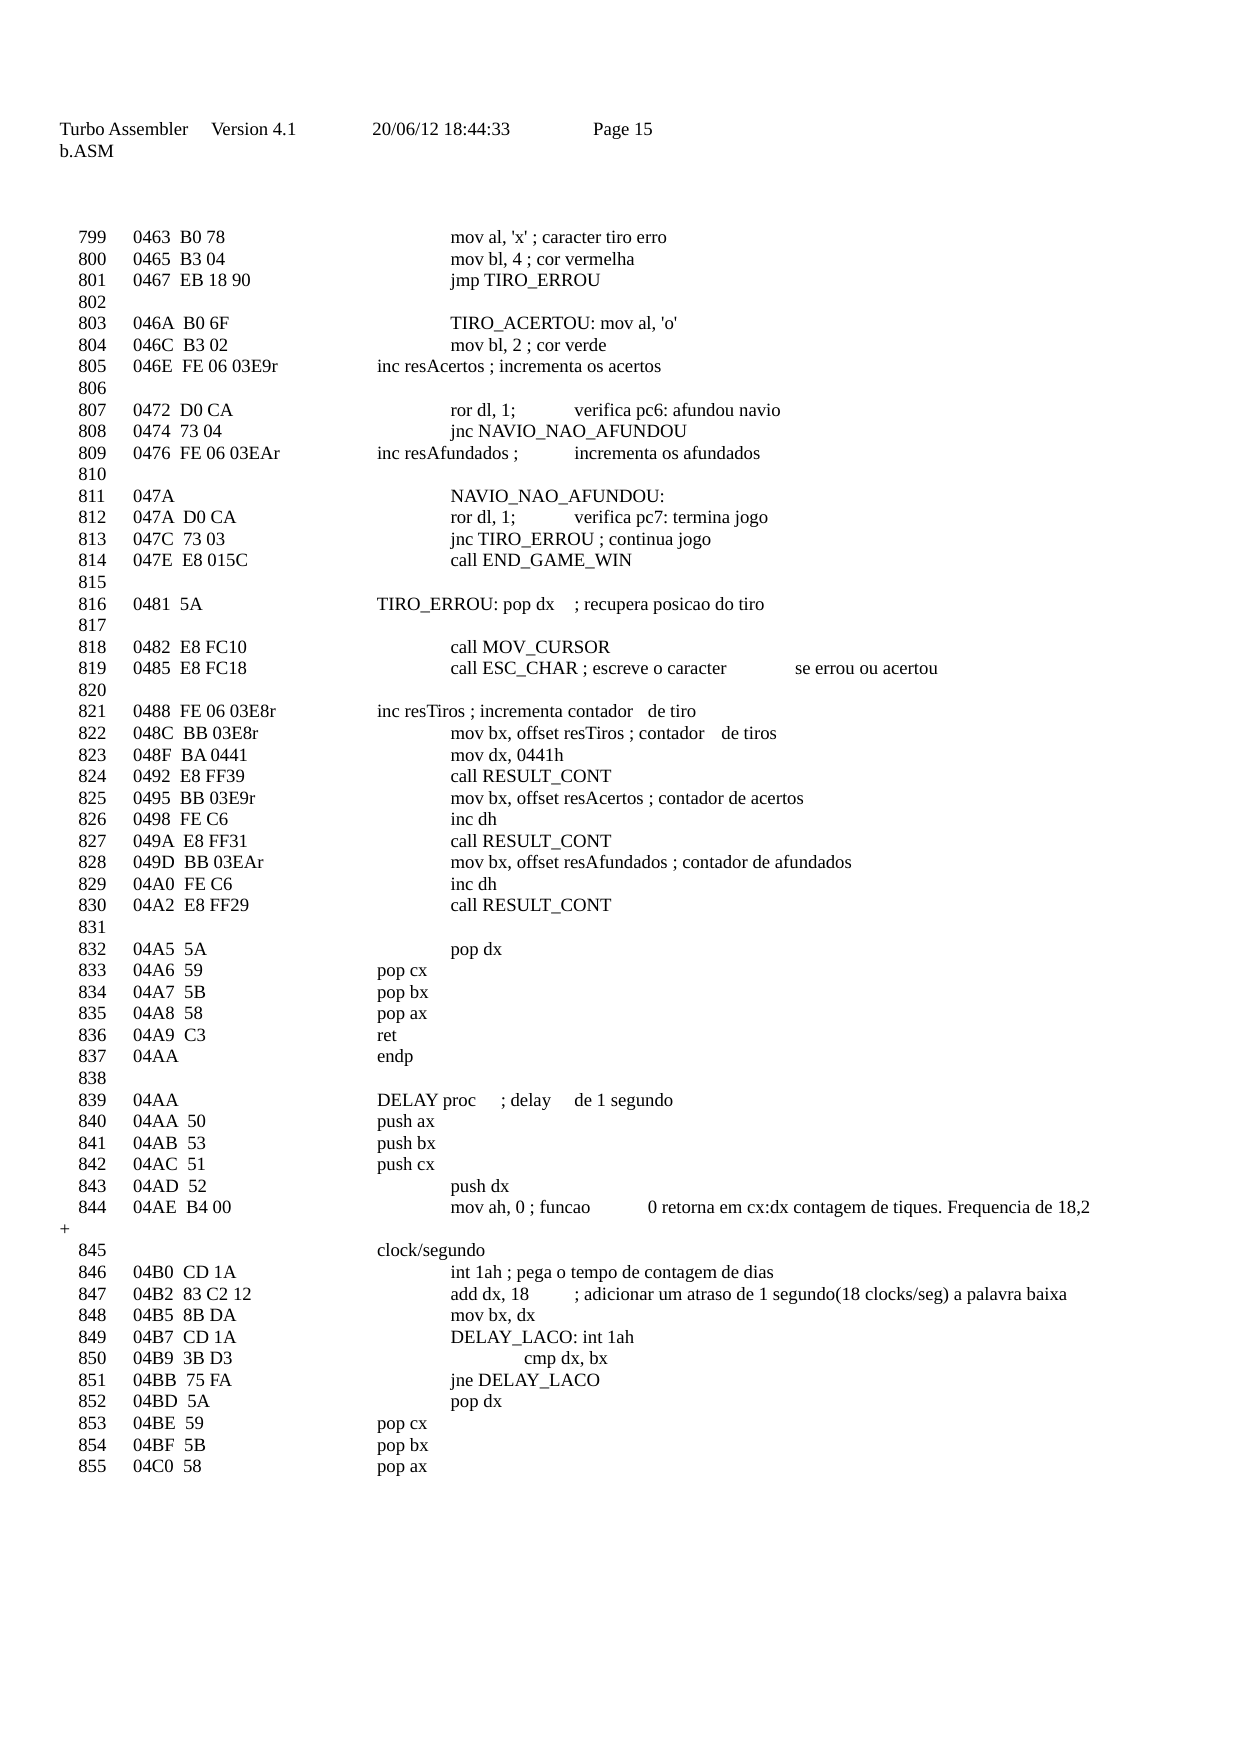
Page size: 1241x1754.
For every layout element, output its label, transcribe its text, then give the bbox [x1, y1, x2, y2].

text 821 0488 FE 06 03E8r inc resTiros ; incrementa contador de tiro [59, 700, 1180, 722]
text 809 0476 FE 06 03EAr inc resAfundados ; incrementa os afundados [59, 442, 1180, 463]
text 844 04AE B4 00 mov ah, 0 ; funcao 0 retorna em cx:dx contagem de tiques. Frequencia de 18,2 + [59, 1196, 1180, 1239]
text 854 04BF 5B pop bx [59, 1433, 1180, 1455]
text 847 04B2 83 C2 12 add dx, 18 ; adicionar um atraso de 1 segundo(18 clocks/seg) a palavra baixa [59, 1282, 1180, 1304]
text Turbo Assembler Version 4.1 20/06/12 18:44:33 Page 15 [59, 118, 1180, 140]
text 841 04AB 53 push bx [59, 1132, 1180, 1153]
text 827 049A E8 FF31 call RESULT_CONT [59, 830, 1180, 851]
text 826 0498 FE C6 inc dh [59, 808, 1180, 830]
text 810 [59, 463, 1180, 485]
text 848 04B5 8B DA mov bx, dx [59, 1304, 1180, 1326]
text 825 0495 BB 03E9r mov bx, offset resAcertos ; contador de acertos [59, 787, 1180, 808]
text 807 0472 D0 CA ror dl, 1; verifica pc6: afundou navio [59, 398, 1180, 420]
text 849 04B7 CD 1A DELAY_LACO: int 1ah [59, 1326, 1180, 1347]
text 812 047A D0 CA ror dl, 1; verifica pc7: termina jogo [59, 506, 1180, 528]
text 800 0465 B3 04 mov bl, 4 ; cor vermelha [59, 247, 1180, 269]
text 852 04BD 5A pop dx [59, 1390, 1180, 1412]
text 835 04A8 58 pop ax [59, 1002, 1180, 1024]
text 850 04B9 3B D3 cmp dx, bx [59, 1347, 1180, 1369]
text 828 049D BB 03EAr mov bx, offset resAfundados ; contador de afundados [59, 851, 1180, 873]
text 843 04AD 52 push dx [59, 1175, 1180, 1196]
text 808 0474 73 04 jnc NAVIO_NAO_AFUNDOU [59, 420, 1180, 442]
text b.ASM [59, 140, 1180, 161]
text 842 04AC 51 push cx [59, 1153, 1180, 1175]
text 829 04A0 FE C6 inc dh [59, 873, 1180, 894]
text 853 04BE 59 pop cx [59, 1412, 1180, 1433]
text 824 0492 E8 FF39 call RESULT_CONT [59, 765, 1180, 787]
text 813 047C 73 03 jnc TIRO_ERROU ; continua jogo [59, 528, 1180, 549]
text 818 0482 E8 FC10 call MOV_CURSOR [59, 636, 1180, 657]
text 806 [59, 377, 1180, 398]
text 836 04A9 C3 ret [59, 1024, 1180, 1045]
text 802 [59, 291, 1180, 312]
text 820 [59, 679, 1180, 700]
text 831 [59, 916, 1180, 937]
text 846 04B0 CD 1A int 1ah ; pega o tempo de contagem de dias [59, 1261, 1180, 1282]
text 851 04BB 75 FA jne DELAY_LACO [59, 1369, 1180, 1390]
text 838 [59, 1067, 1180, 1088]
text 811 047A NAVIO_NAO_AFUNDOU: [59, 485, 1180, 506]
text 823 048F BA 0441 mov dx, 0441h [59, 743, 1180, 765]
text 799 0463 B0 78 mov al, 'x' ; caracter tiro erro [59, 226, 1180, 247]
text 801 0467 EB 18 90 jmp TIRO_ERROU [59, 269, 1180, 291]
text 819 0485 E8 FC18 call ESC_CHAR ; escreve o caracter se errou ou acertou [59, 657, 1180, 679]
text 830 04A2 E8 FF29 call RESULT_CONT [59, 894, 1180, 916]
text 845 clock/segundo [59, 1239, 1180, 1261]
text 834 04A7 5B pop bx [59, 981, 1180, 1002]
text 817 [59, 614, 1180, 636]
text 832 04A5 5A pop dx [59, 937, 1180, 959]
text 803 046A B0 6F TIRO_ACERTOU: mov al, 'o' [59, 312, 1180, 334]
text 837 04AA endp [59, 1045, 1180, 1067]
text 814 047E E8 015C call END_GAME_WIN [59, 549, 1180, 571]
text 855 04C0 58 pop ax [59, 1455, 1180, 1477]
text 839 04AA DELAY proc ; delay de 1 segundo [59, 1088, 1180, 1110]
text 840 04AA 50 push ax [59, 1110, 1180, 1132]
text 833 04A6 59 pop cx [59, 959, 1180, 981]
text 815 [59, 571, 1180, 592]
text 804 046C B3 02 mov bl, 2 ; cor verde [59, 334, 1180, 355]
text 816 0481 5A TIRO_ERROU: pop dx ; recupera posicao do tiro [59, 592, 1180, 614]
text 805 046E FE 06 03E9r inc resAcertos ; incrementa os acertos [59, 355, 1180, 377]
text 822 048C BB 03E8r mov bx, offset resTiros ; contador de tiros [59, 722, 1180, 743]
